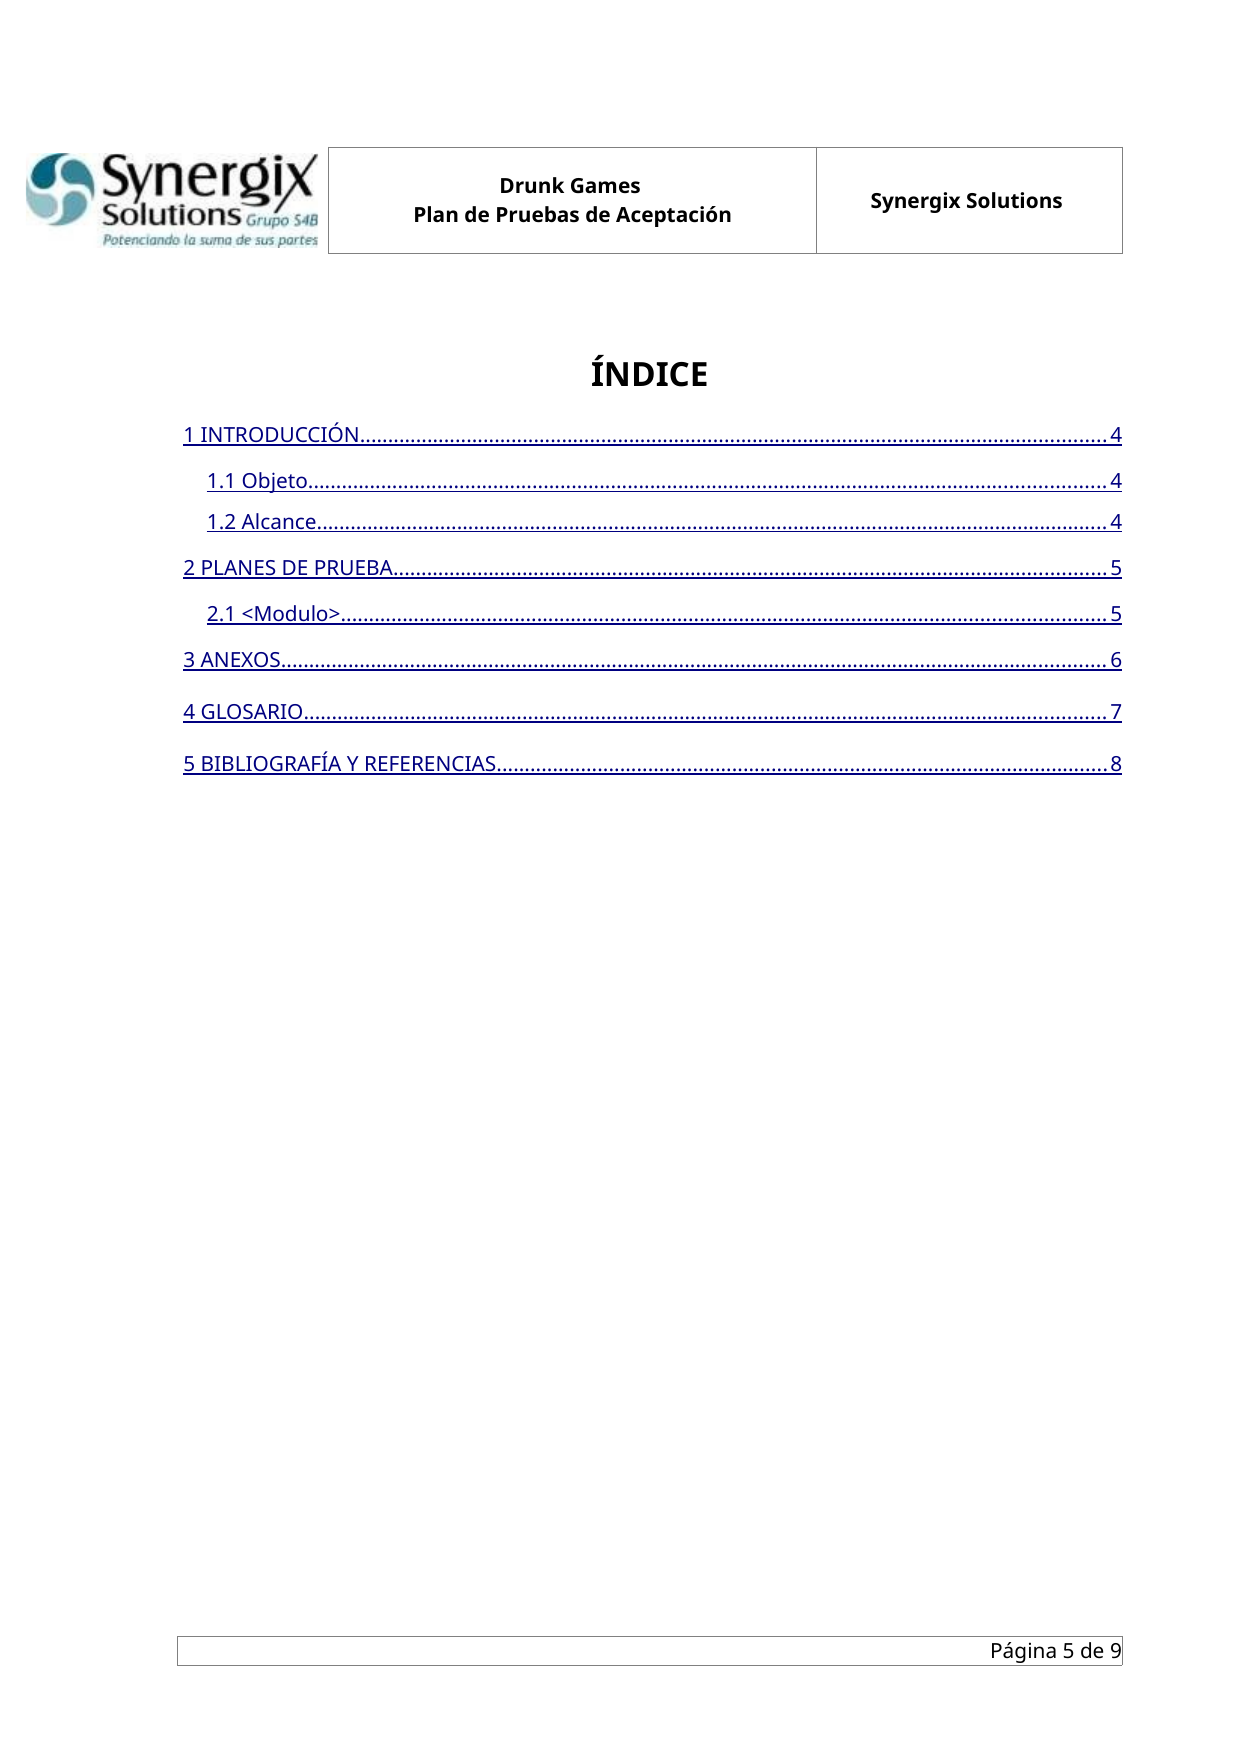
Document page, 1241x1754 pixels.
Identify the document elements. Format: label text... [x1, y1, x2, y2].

text 1 INTRODUCCIÓN 4 [183, 420, 1122, 444]
text 2 PLANES DE PRUEBA 5 [183, 553, 1122, 577]
subtitle ÍNDICE [177, 351, 1122, 396]
text 1.1 Objeto 4 [207, 467, 1122, 491]
text 1.2 Alcance 4 [207, 507, 1122, 531]
text 5 BIBLIOGRAFÍA Y REFERENCIAS 8 [183, 749, 1122, 773]
text 2.1 <Modulo> 5 [207, 599, 1122, 623]
text 4 GLOSARIO 7 [183, 697, 1122, 721]
text 3 ANEXOS 6 [183, 645, 1122, 669]
